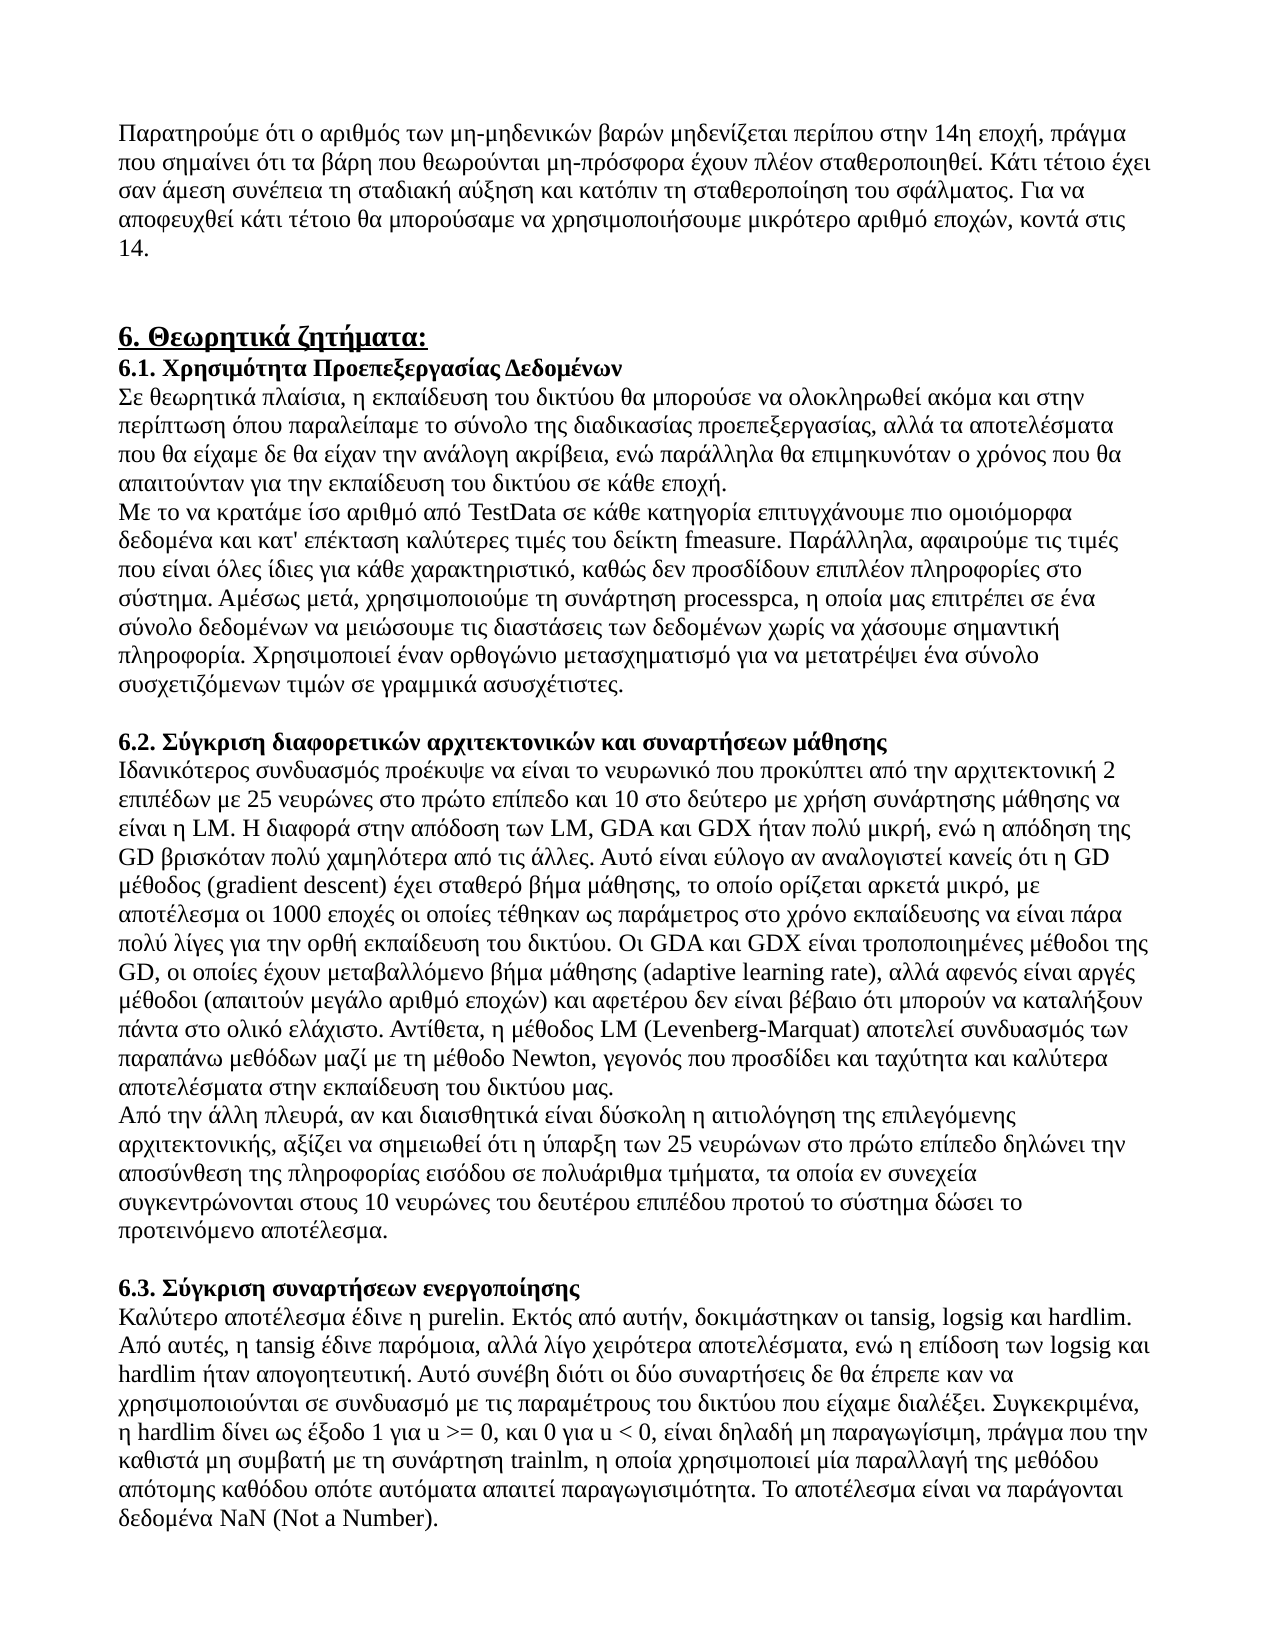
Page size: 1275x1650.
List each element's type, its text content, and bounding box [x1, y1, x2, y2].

text Από την άλλη πλευρά, αν και διαισθητικά είναι δύσκολη η αιτιολόγηση της επιλεγόμενης αρχιτεκτονικής, αξίζει να σημειωθεί ότι η ύπαρξη των 25 νευρώνων στο πρώτο επίπεδο δηλώνει την αποσύνθεση της πληροφορίας εισόδου σε πολυάριθμα τμήματα, τα οποία εν συνεχεία συγκεντρώνονται στους 10 νευρώνες του δευτέρου επιπέδου προτού το σύστημα δώσει το προτεινόμενο αποτέλεσμα. [118, 1100, 1157, 1244]
text Καλύτερο αποτέλεσμα έδινε η purelin. Εκτός από αυτήν, δοκιμάστηκαν οι tansig, logsig και hardlim. Από αυτές, η tansig έδινε παρόμοια, αλλά λίγο χειρότερα αποτελέσματα, ενώ η επίδοση των logsig και hardlim ήταν απογοητευτική. Αυτό συνέβη διότι οι δύο συναρτήσεις δε θα έπρεπε καν να χρησιμοποιούνται σε συνδυασμό με τις παραμέτρους του δικτύου που είχαμε διαλέξει. Συγκεκριμένα, η hardlim δίνει ως έξοδο 1 για u >= 0, και 0 για u < 0, είναι δηλαδή μη παραγωγίσιμη, πράγμα που την καθιστά μη συμβατή με τη συνάρτηση trainlm, η οποία χρησιμοποιεί μία παραλλαγή της μεθόδου απότομης καθόδου οπότε αυτόματα απαιτεί παραγωγισιμότητα. Το αποτέλεσμα είναι να παράγονται δεδομένα NaN (Not a Number). [118, 1302, 1157, 1532]
text 6. Θεωρητικά ζητήματα: [118, 319, 1157, 353]
text Σε θεωρητικά πλαίσια, η εκπαίδευση του δικτύου θα μπορούσε να ολοκληρωθεί ακόμα και στην περίπτωση όπου παραλείπαμε το σύνολο της διαδικασίας προεπεξεργασίας, αλλά τα αποτελέσματα που θα είχαμε δε θα είχαν την ανάλογη ακρίβεια, ενώ παράλληλα θα επιμηκυνόταν o χρόνος που θα απαιτούνταν για την εκπαίδευση του δικτύου σε κάθε εποχή. [118, 382, 1157, 497]
text 6.2. Σύγκριση διαφορετικών αρχιτεκτονικών και συναρτήσεων μάθησης [118, 727, 1157, 755]
text 6.3. Σύγκριση συναρτήσεων ενεργοποίησης [118, 1273, 1157, 1302]
text Παρατηρούμε ότι ο αριθμός των μη-μηδενικών βαρών μηδενίζεται περίπου στην 14η εποχή, πράγμα που σημαίνει ότι τα βάρη που θεωρούνται μη-πρόσφορα έχουν πλέον σταθεροποιηθεί. Κάτι τέτοιο έχει σαν άμεση συνέπεια τη σταδιακή αύξηση και κατόπιν τη σταθεροποίηση του σφάλματος. Για να αποφευχθεί κάτι τέτοιο θα μπορούσαμε να χρησιμοποιήσουμε μικρότερο αριθμό εποχών, κοντά στις 14. [118, 118, 1157, 262]
text Ιδανικότερος συνδυασμός προέκυψε να είναι το νευρωνικό που προκύπτει από την αρχιτεκτονική 2 επιπέδων με 25 νευρώνες στο πρώτο επίπεδο και 10 στο δεύτερο με χρήση συνάρτησης μάθησης να είναι η LM. Η διαφορά στην απόδοση των LM, GDA και GDX ήταν πολύ μικρή, ενώ η απόδηση της GD βρισκόταν πολύ χαμηλότερα από τις άλλες. Αυτό είναι εύλογο αν αναλογιστεί κανείς ότι η GD μέθοδος (gradient descent) έχει σταθερό βήμα μάθησης, το οποίο ορίζεται αρκετά μικρό, με αποτέλεσμα οι 1000 εποχές οι οποίες τέθηκαν ως παράμετρος στο χρόνο εκπαίδευσης να είναι πάρα πολύ λίγες για την ορθή εκπαίδευση του δικτύου. Οι GDA και GDX είναι τροποποιημένες μέθοδοι της GD, οι οποίες έχουν μεταβαλλόμενο βήμα μάθησης (adaptive learning rate), αλλά αφενός είναι αργές μέθοδοι (απαιτούν μεγάλο αριθμό εποχών) και αφετέρου δεν είναι βέβαιο ότι μπορούν να καταλήξουν πάντα στο ολικό ελάχιστο. Αντίθετα, η μέθοδος LM (Levenberg-Marquat) αποτελεί συνδυασμός των παραπάνω μεθόδων μαζί με τη μέθοδο Newton, γεγονός που προσδίδει και ταχύτητα και καλύτερα αποτελέσματα στην εκπαίδευση του δικτύου μας. [118, 755, 1157, 1100]
text Με το να κρατάμε ίσο αριθμό από TestData σε κάθε κατηγορία επιτυγχάνουμε πιο ομοιόμορφα δεδομένα και κατ' επέκταση καλύτερες τιμές του δείκτη fmeasure. Παράλληλα, αφαιρούμε τις τιμές που είναι όλες ίδιες για κάθε χαρακτηριστικό, καθώς δεν προσδίδουν επιπλέον πληροφορίες στο σύστημα. Αμέσως μετά, χρησιμοποιούμε τη συνάρτηση processpca, η οποία μας επιτρέπει σε ένα σύνολο δεδομένων να μειώσουμε τις διαστάσεις των δεδομένων χωρίς να χάσουμε σημαντική πληροφορία. Χρησιμοποιεί έναν ορθογώνιο μετασχηματισμό για να μετατρέψει ένα σύνολο συσχετιζόμενων τιμών σε γραμμικά ασυσχέτιστες. [118, 497, 1157, 698]
text 6.1. Χρησιμότητα Προεπεξεργασίας Δεδομένων [118, 353, 1157, 382]
